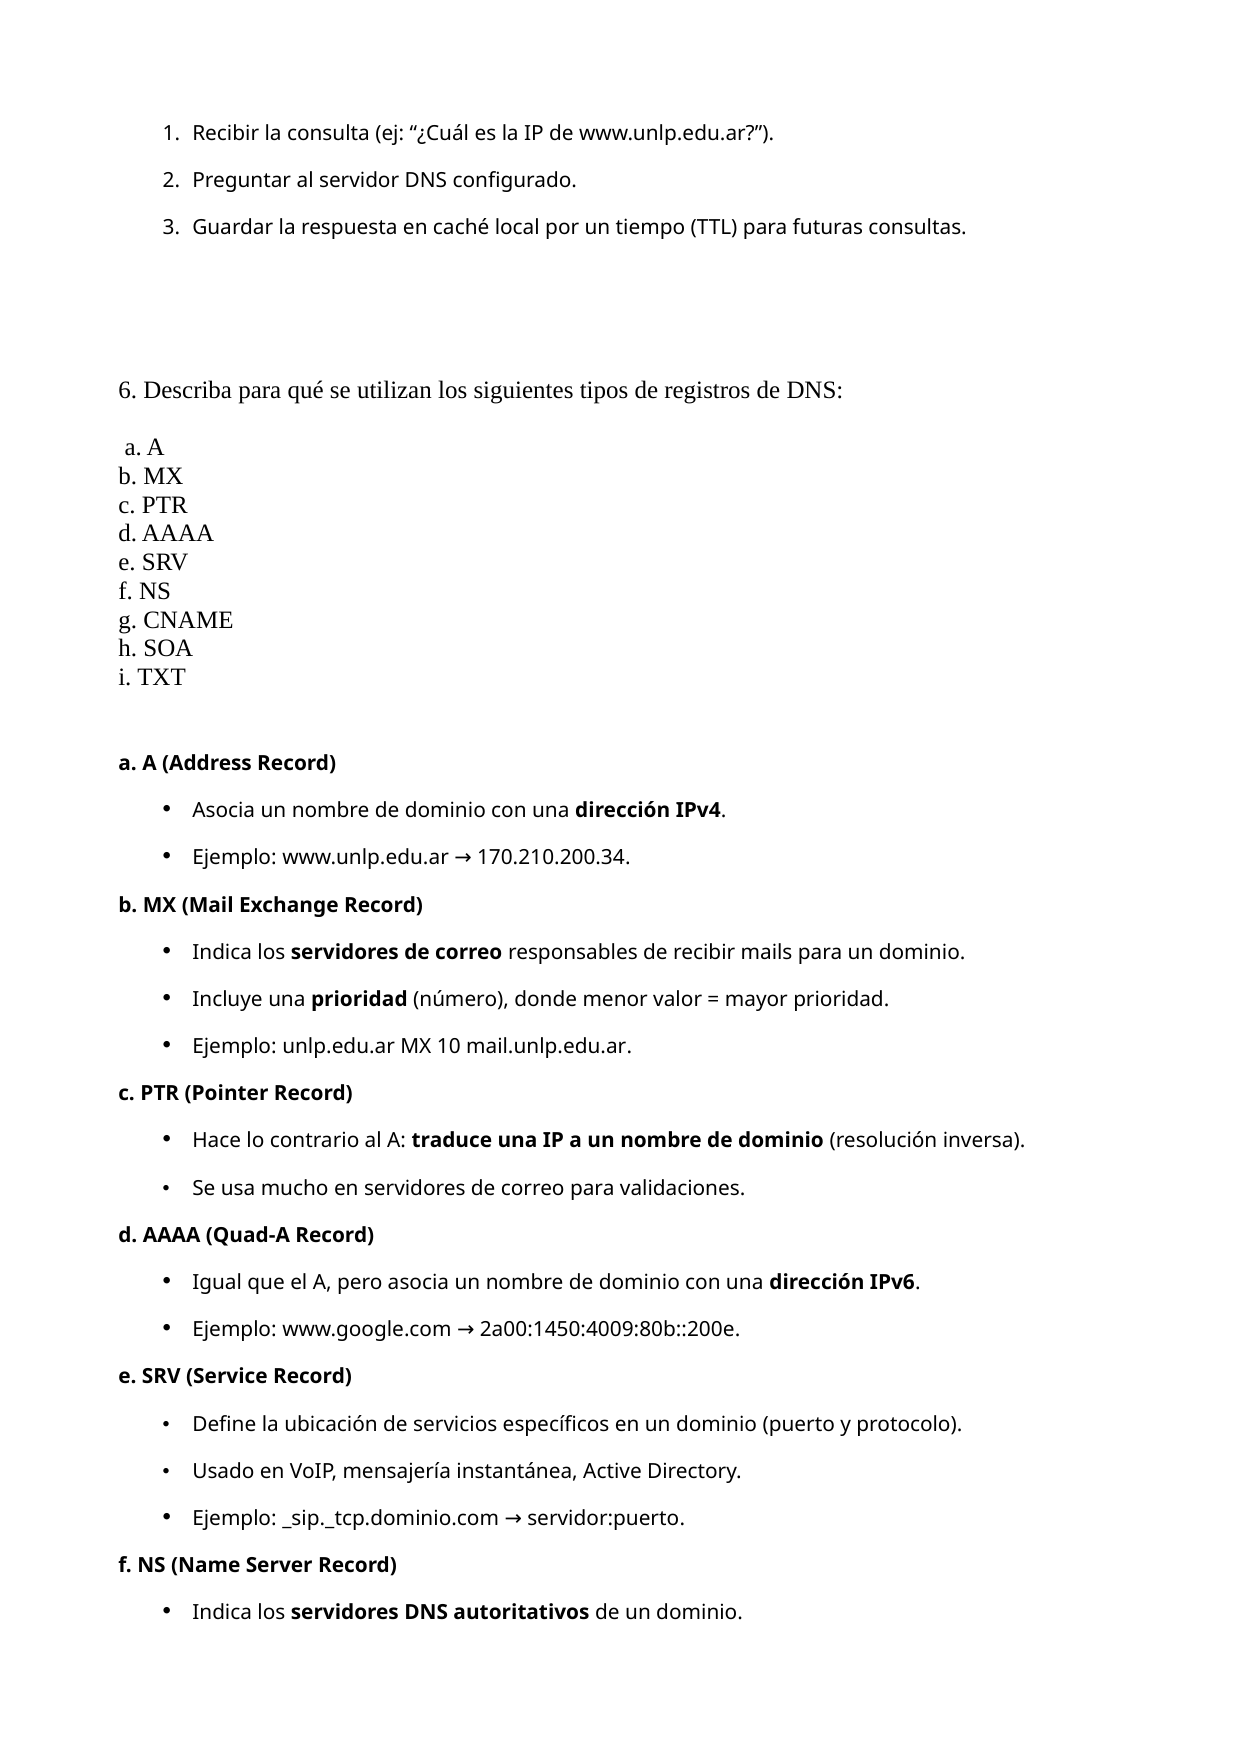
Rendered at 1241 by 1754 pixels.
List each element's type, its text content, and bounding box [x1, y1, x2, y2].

list Recibir la consulta (ej: “¿Cuál es la IP de www.unlp.edu.ar?”). [162, 118, 1122, 147]
list Usado en VoIP, mensajería instantánea, Active Directory. [162, 1456, 1122, 1484]
list Guardar la respuesta en caché local por un tiempo (TTL) para futuras consultas. [162, 212, 1122, 241]
list Asocia un nombre de dominio con una dirección IPv4. [162, 795, 1122, 824]
list Ejemplo: _sip._tcp.dominio.com → servidor:puerto. [162, 1503, 1122, 1532]
list Ejemplo: unlp.edu.ar MX 10 mail.unlp.edu.ar. [162, 1031, 1122, 1060]
text g. CNAME [118, 605, 1122, 633]
text f. NS (Name Server Record) [118, 1550, 1122, 1579]
list Igual que el A, pero asocia un nombre de dominio con una dirección IPv6. [162, 1267, 1122, 1296]
list Incluye una prioridad (número), donde menor valor = mayor prioridad. [162, 984, 1122, 1012]
list Ejemplo: www.google.com → 2a00:1450:4009:80b::200e. [162, 1314, 1122, 1343]
text h. SOA [118, 633, 1122, 662]
list Indica los servidores DNS autoritativos de un dominio. [162, 1597, 1122, 1626]
text e. SRV (Service Record) [118, 1362, 1122, 1390]
text d. AAAA [118, 518, 1122, 547]
list Ejemplo: www.unlp.edu.ar → 170.210.200.34. [162, 842, 1122, 871]
text a. A [118, 432, 1122, 461]
list Define la ubicación de servicios específicos en un dominio (puerto y protocolo). [162, 1409, 1122, 1437]
text c. PTR (Pointer Record) [118, 1078, 1122, 1107]
text b. MX [118, 461, 1122, 490]
list Preguntar al servidor DNS configurado. [162, 165, 1122, 194]
text f. NS [118, 576, 1122, 605]
text a. A (Address Record) [118, 748, 1122, 777]
text b. MX (Mail Exchange Record) [118, 890, 1122, 918]
list Se usa mucho en servidores de correo para validaciones. [162, 1173, 1122, 1201]
text d. AAAA (Quad-A Record) [118, 1220, 1122, 1248]
list Indica los servidores de correo responsables de recibir mails para un dominio. [162, 937, 1122, 965]
list Hace lo contrario al A: traduce una IP a un nombre de dominio (resolución inversa). [162, 1126, 1122, 1154]
text 6. Describa para qué se utilizan los siguientes tipos de registros de DNS: [118, 375, 1122, 403]
text i. TXT [118, 662, 1122, 691]
text c. PTR [118, 490, 1122, 518]
text e. SRV [118, 547, 1122, 576]
